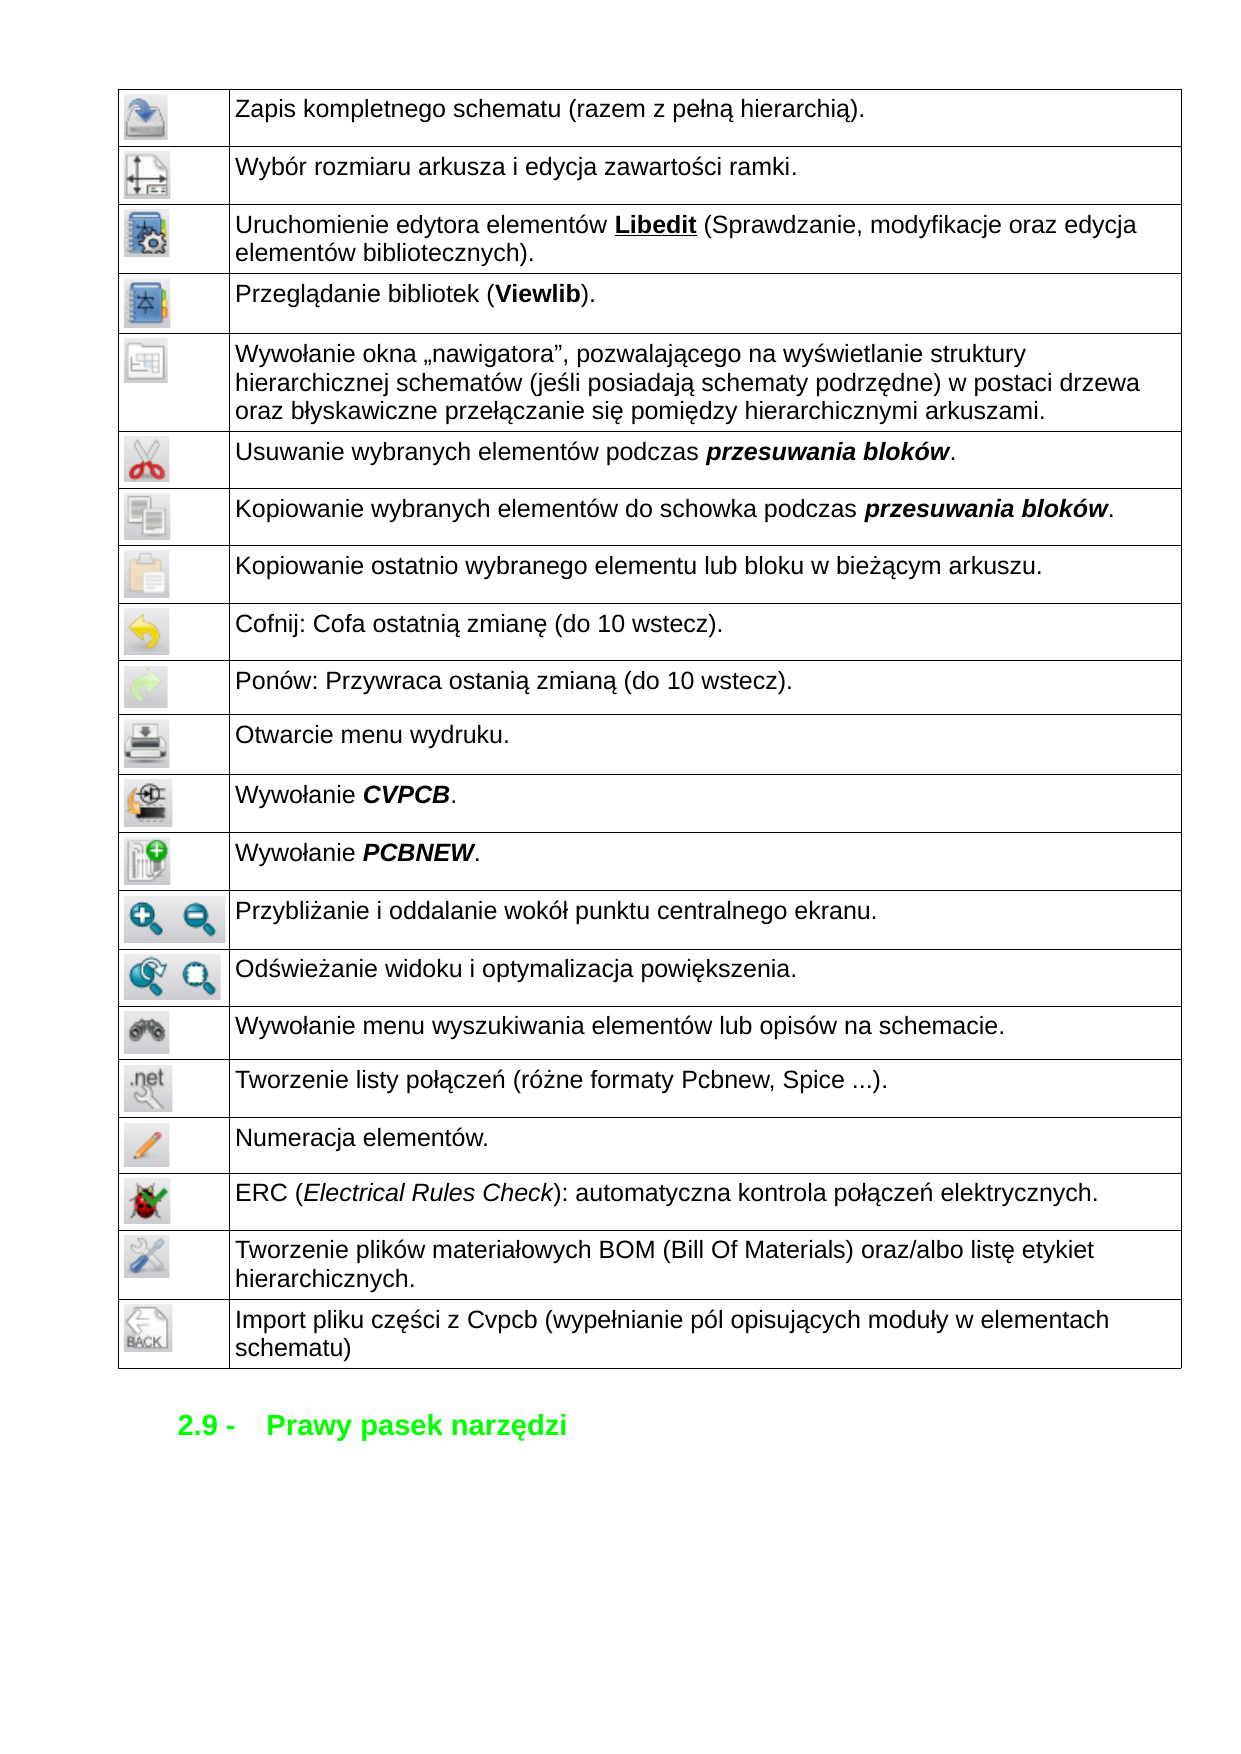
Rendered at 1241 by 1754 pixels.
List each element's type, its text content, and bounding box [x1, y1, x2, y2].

table_cell [119, 715, 229, 774]
picture [123, 209, 170, 257]
table_cell [119, 1118, 229, 1173]
picture [123, 837, 171, 885]
table_cell [119, 432, 229, 488]
table_cell Wywołanie menu wyszukiwania elementów lub opisów na schemacie. [230, 1007, 1181, 1059]
table_cell Odświeżanie widoku i optymalizacja powiększenia. [230, 950, 1181, 1006]
picture [123, 94, 168, 140]
table_cell [119, 205, 229, 273]
table_cell Przeglądanie bibliotek (Viewlib). [230, 274, 1181, 333]
table_cell Wywołanie PCBNEW. [230, 833, 1181, 890]
table_cell [119, 489, 229, 545]
table_cell Przybliżanie i oddalanie wokół punktu centralnego ekranu. [230, 891, 1181, 948]
table_cell Cofnij: Cofa ostatnią zmianę (do 10 wstecz). [230, 604, 1181, 660]
table_cell Usuwanie wybranych elementów podczas przesuwania bloków. [230, 432, 1181, 488]
table_cell [119, 950, 229, 1006]
picture [123, 1065, 173, 1112]
table_cell [119, 891, 229, 948]
picture [123, 1304, 173, 1352]
table_cell Import pliku części z Cvpcb (wypełnianie pól opisujących moduły w elementach schematu) [230, 1300, 1181, 1368]
picture [123, 608, 170, 655]
table_cell ERC (Electrical Rules Check): automatyczna kontrola połączeń elektrycznych. [230, 1174, 1181, 1230]
table_cell [119, 1174, 229, 1230]
table_cell Wybór rozmiaru arkusza i edycja zawartości ramki. [230, 147, 1181, 204]
table_cell [119, 334, 229, 431]
table_cell [119, 546, 229, 603]
picture [123, 779, 173, 827]
table_cell [119, 661, 229, 714]
picture [123, 278, 171, 328]
picture [123, 1123, 170, 1167]
table_cell [119, 274, 229, 333]
table_cell [119, 604, 229, 660]
picture [123, 1235, 170, 1278]
table_cell [119, 1300, 229, 1368]
picture [123, 666, 168, 708]
table_cell Tworzenie listy połączeń (różne formaty Pcbnew, Spice ...). [230, 1060, 1181, 1117]
picture [123, 1011, 170, 1054]
picture [123, 1178, 171, 1224]
table_cell Wywołanie okna „nawigatora”, pozwalającego na wyświetlanie struktury hierarchicznej schematów (jeśli posiadają schematy podrzędne) w postaci drzewa oraz błyskawiczne przełączanie się pomiędzy hierarchicznymi arkuszami. [230, 334, 1181, 431]
table_cell [119, 90, 229, 146]
picture [123, 151, 171, 199]
table_cell Tworzenie plików materiałowych BOM (Bill Of Materials) oraz/albo listę etykiet hierarchicznych. [230, 1231, 1181, 1299]
table_cell Wywołanie CVPCB. [230, 775, 1181, 832]
table_cell Kopiowanie wybranych elementów do schowka podczas przesuwania bloków. [230, 489, 1181, 545]
picture [123, 719, 170, 768]
table_cell [119, 1007, 229, 1059]
table_cell Kopiowanie ostatnio wybranego elementu lub bloku w bieżącym arkuszu. [230, 546, 1181, 603]
subtitle Prawy pasek narzędzi [177, 1408, 1181, 1442]
table_cell Ponów: Przywraca ostanią zmianą (do 10 wstecz). [230, 661, 1181, 714]
table_cell [119, 775, 229, 832]
picture [123, 550, 170, 598]
picture [123, 954, 221, 1000]
table_cell Otwarcie menu wydruku. [230, 715, 1181, 774]
table_cell [119, 1060, 229, 1117]
table_cell [119, 1231, 229, 1299]
picture [123, 338, 168, 383]
picture [123, 896, 226, 943]
table_cell Numeracja elementów. [230, 1118, 1181, 1173]
table_cell Zapis kompletnego schematu (razem z pełną hierarchią). [230, 90, 1181, 146]
table_cell Uruchomienie edytora elementów Libedit (Sprawdzanie, modyfikacje oraz edycja elementów bibliotecznych). [230, 205, 1181, 273]
table_cell [119, 147, 229, 204]
table_cell [119, 833, 229, 890]
picture [123, 493, 171, 540]
picture [123, 436, 170, 482]
